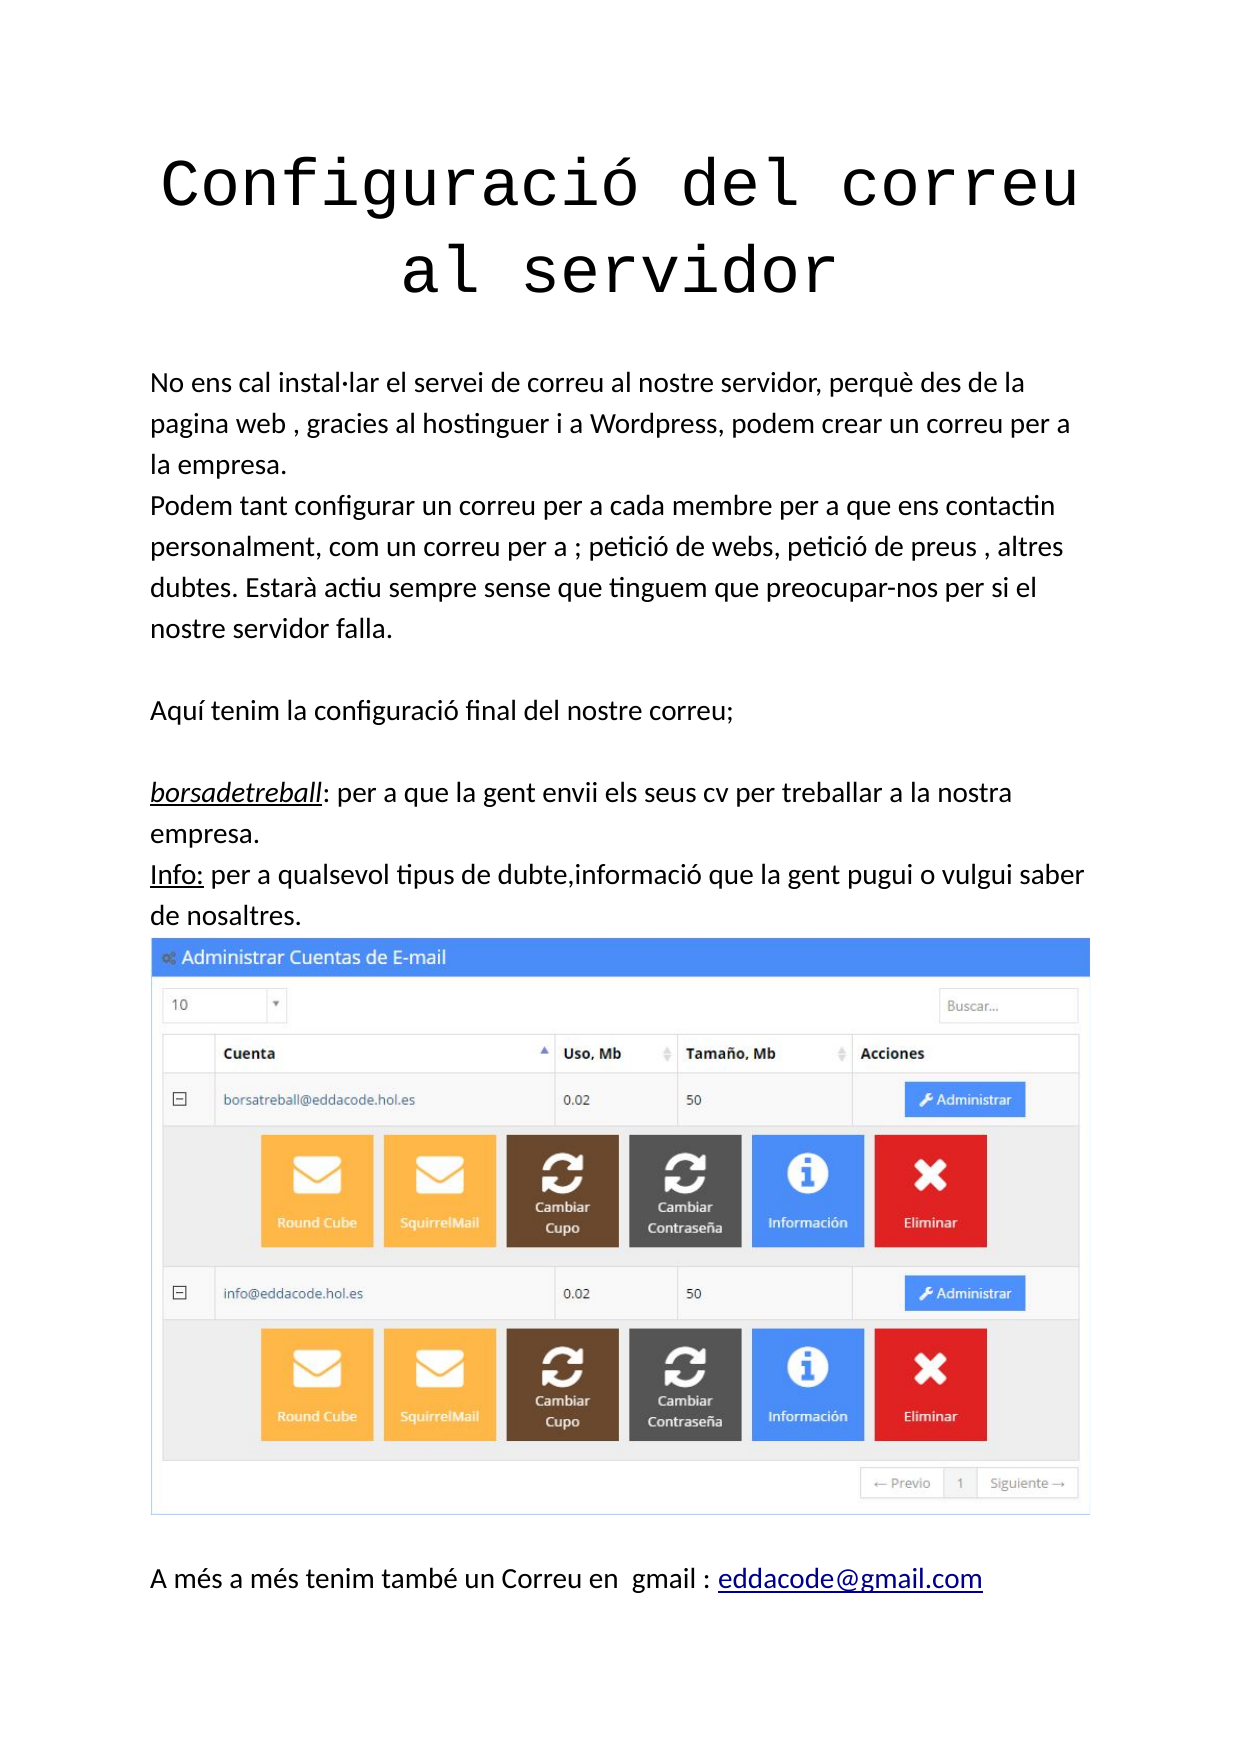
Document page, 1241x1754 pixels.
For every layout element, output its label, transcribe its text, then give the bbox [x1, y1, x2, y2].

picture [150, 937, 1091, 1515]
text Aquí tenim la configuració final del nostre correu; [150, 692, 1090, 728]
text Info: per a qualsevol tipus de dubte,informació que la gent pugui o vulgui saber de nosaltres. [150, 856, 1090, 932]
text borsadetreball: per a que la gent envii els seus cv per treballar a la nostra empresa. [150, 774, 1090, 850]
text No ens cal instal·lar el servei de correu al nostre servidor, perquè des de la pagina web , gracies al hostinguer i a Wordpress, podem crear un correu per a la empresa. [150, 364, 1090, 482]
text Podem tant configurar un correu per a cada membre per a que ens contactin personalment, com un correu per a ; petició de webs, petició de preus , altres dubtes. Estarà actiu sempre sense que tinguem que preocupar-nos per si el nostre servidor falla. [150, 487, 1090, 646]
text Configuració del correu al servidor [150, 150, 1090, 312]
text A més a més tenim també un Correu en gmail : eddacode@gmail.com [150, 1560, 1090, 1596]
